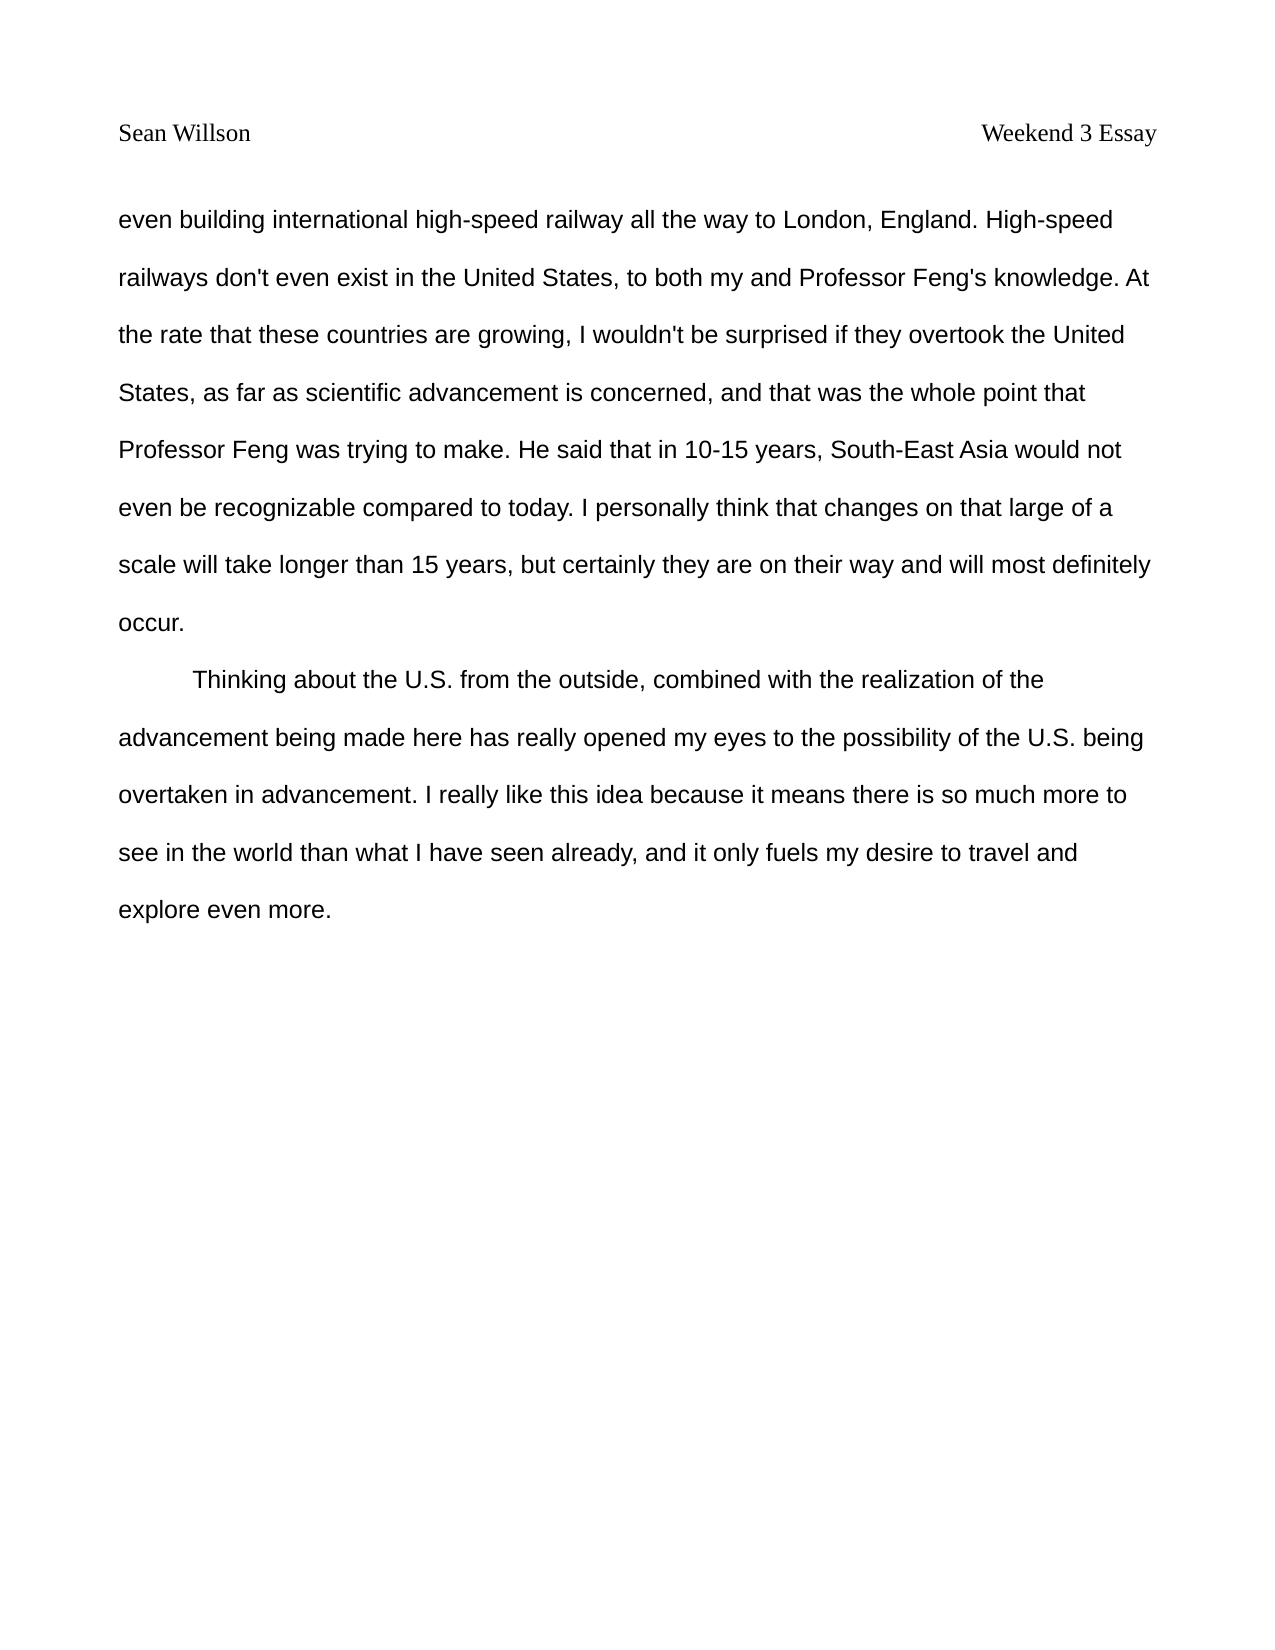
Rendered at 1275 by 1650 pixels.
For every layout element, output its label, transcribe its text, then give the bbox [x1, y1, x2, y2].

text Thinking about the U.S. from the outside, combined with the realization of the advancement being made here has really opened my eyes to the possibility of the U.S. being overtaken in advancement. I really like this idea because it means there is so much more to see in the world than what I have seen already, and it only fuels my desire to travel and explore even more. [118, 665, 1157, 924]
text even building international high-speed railway all the way to London, England. High-speed railways don't even exist in the United States, to both my and Professor Feng's knowledge. At the rate that these countries are growing, I wouldn't be surprised if they overtook the United States, as far as scientific advancement is concerned, and that was the whole point that Professor Feng was trying to make. He said that in 10-15 years, South-East Asia would not even be recognizable compared to today. I personally think that changes on that large of a scale will take longer than 15 years, but certainly they are on their way and will most definitely occur. [118, 205, 1157, 636]
